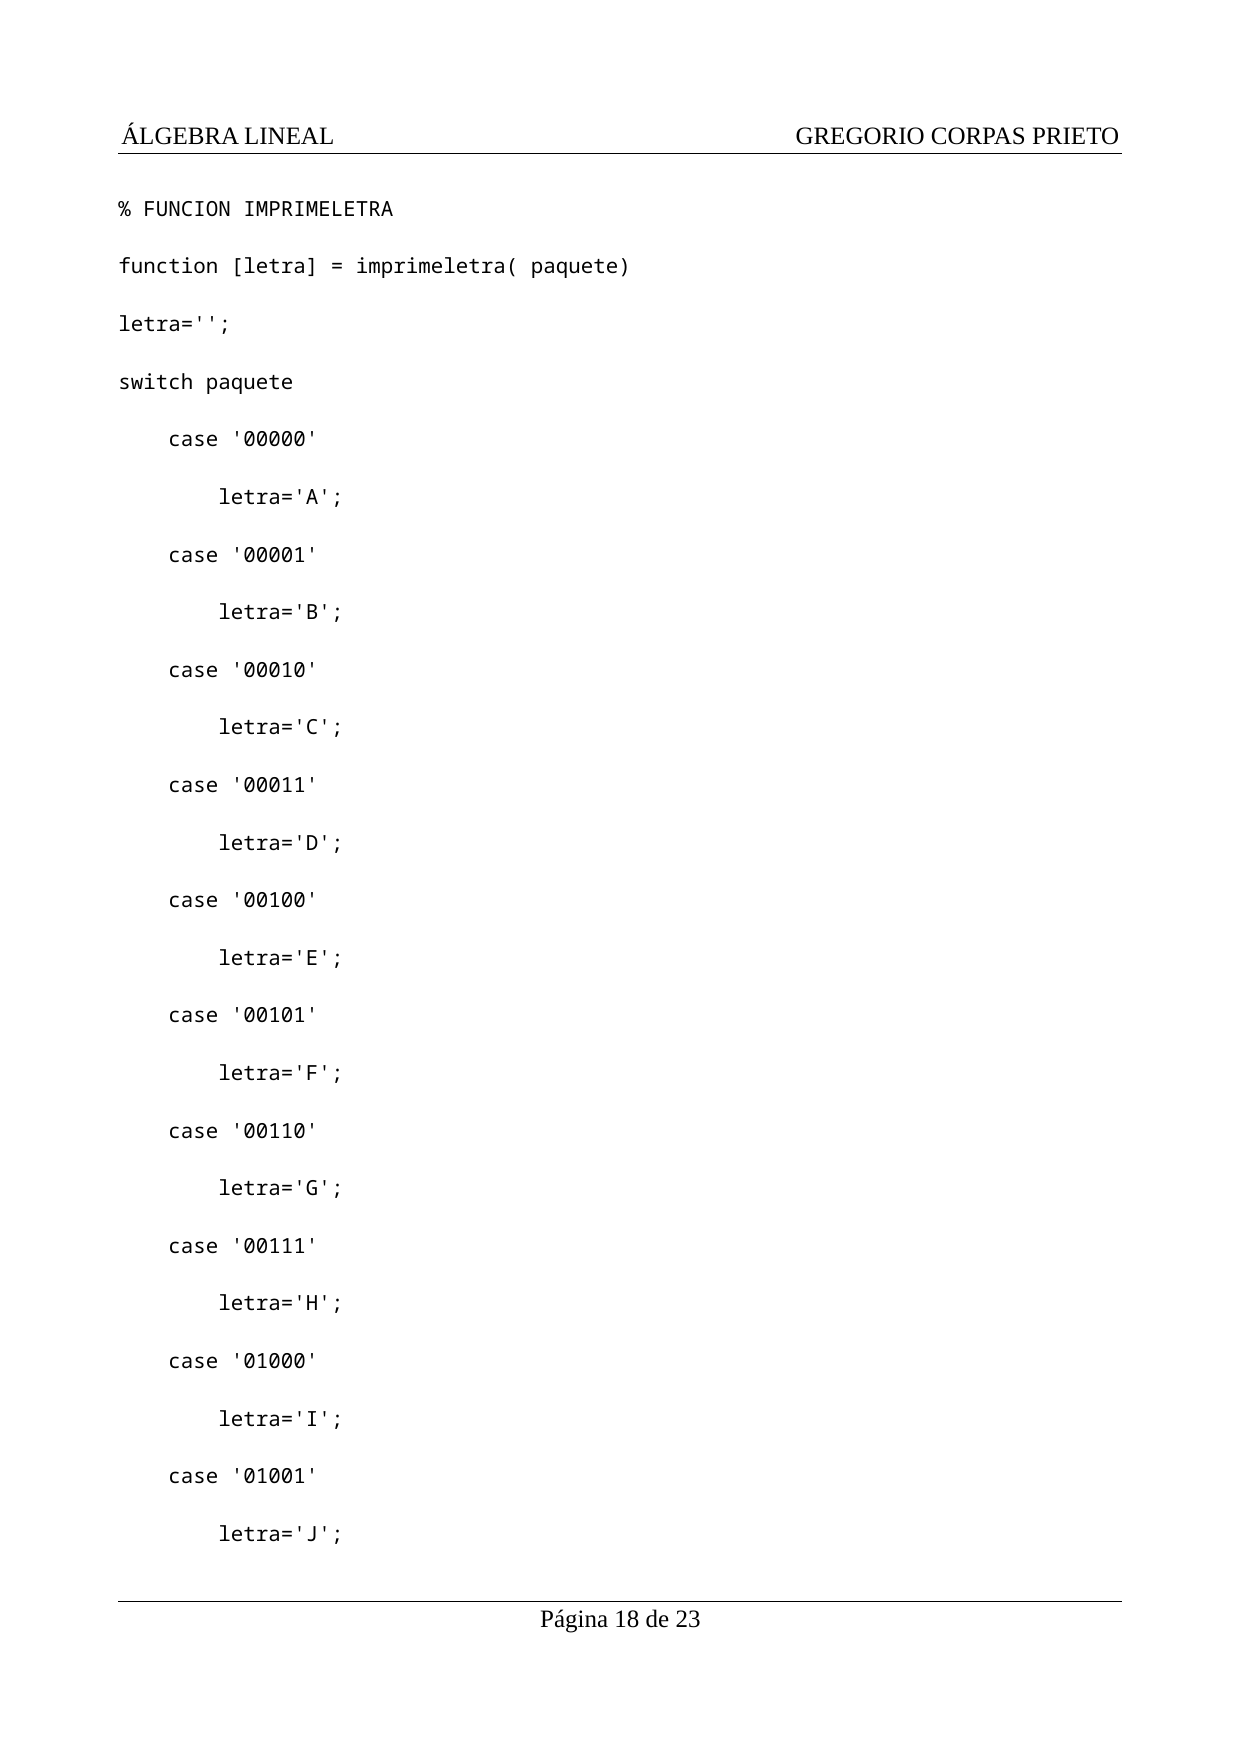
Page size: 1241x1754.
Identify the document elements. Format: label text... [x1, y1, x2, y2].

text letra='D'; [118, 828, 1122, 856]
text letra='F'; [118, 1058, 1122, 1087]
text letra='B'; [118, 597, 1122, 626]
text case '00111' [118, 1231, 1122, 1259]
text letra='G'; [118, 1173, 1122, 1202]
text case '00011' [118, 770, 1122, 798]
text letra='A'; [118, 482, 1122, 511]
text letra=''; [118, 309, 1122, 338]
text case '00010' [118, 655, 1122, 683]
text letra='H'; [118, 1288, 1122, 1317]
text letra='I'; [118, 1404, 1122, 1432]
text case '01000' [118, 1346, 1122, 1374]
text case '00101' [118, 1001, 1122, 1029]
text case '01001' [118, 1461, 1122, 1490]
text case '00110' [118, 1116, 1122, 1144]
text case '00100' [118, 885, 1122, 914]
text letra='C'; [118, 712, 1122, 741]
text switch paquete [118, 367, 1122, 395]
text function [letra] = imprimeletra( paquete) [118, 252, 1122, 280]
text case '00000' [118, 424, 1122, 453]
text % FUNCION IMPRIMELETRA [118, 194, 1122, 222]
text case '00001' [118, 540, 1122, 568]
text letra='J'; [118, 1519, 1122, 1547]
text letra='E'; [118, 943, 1122, 971]
